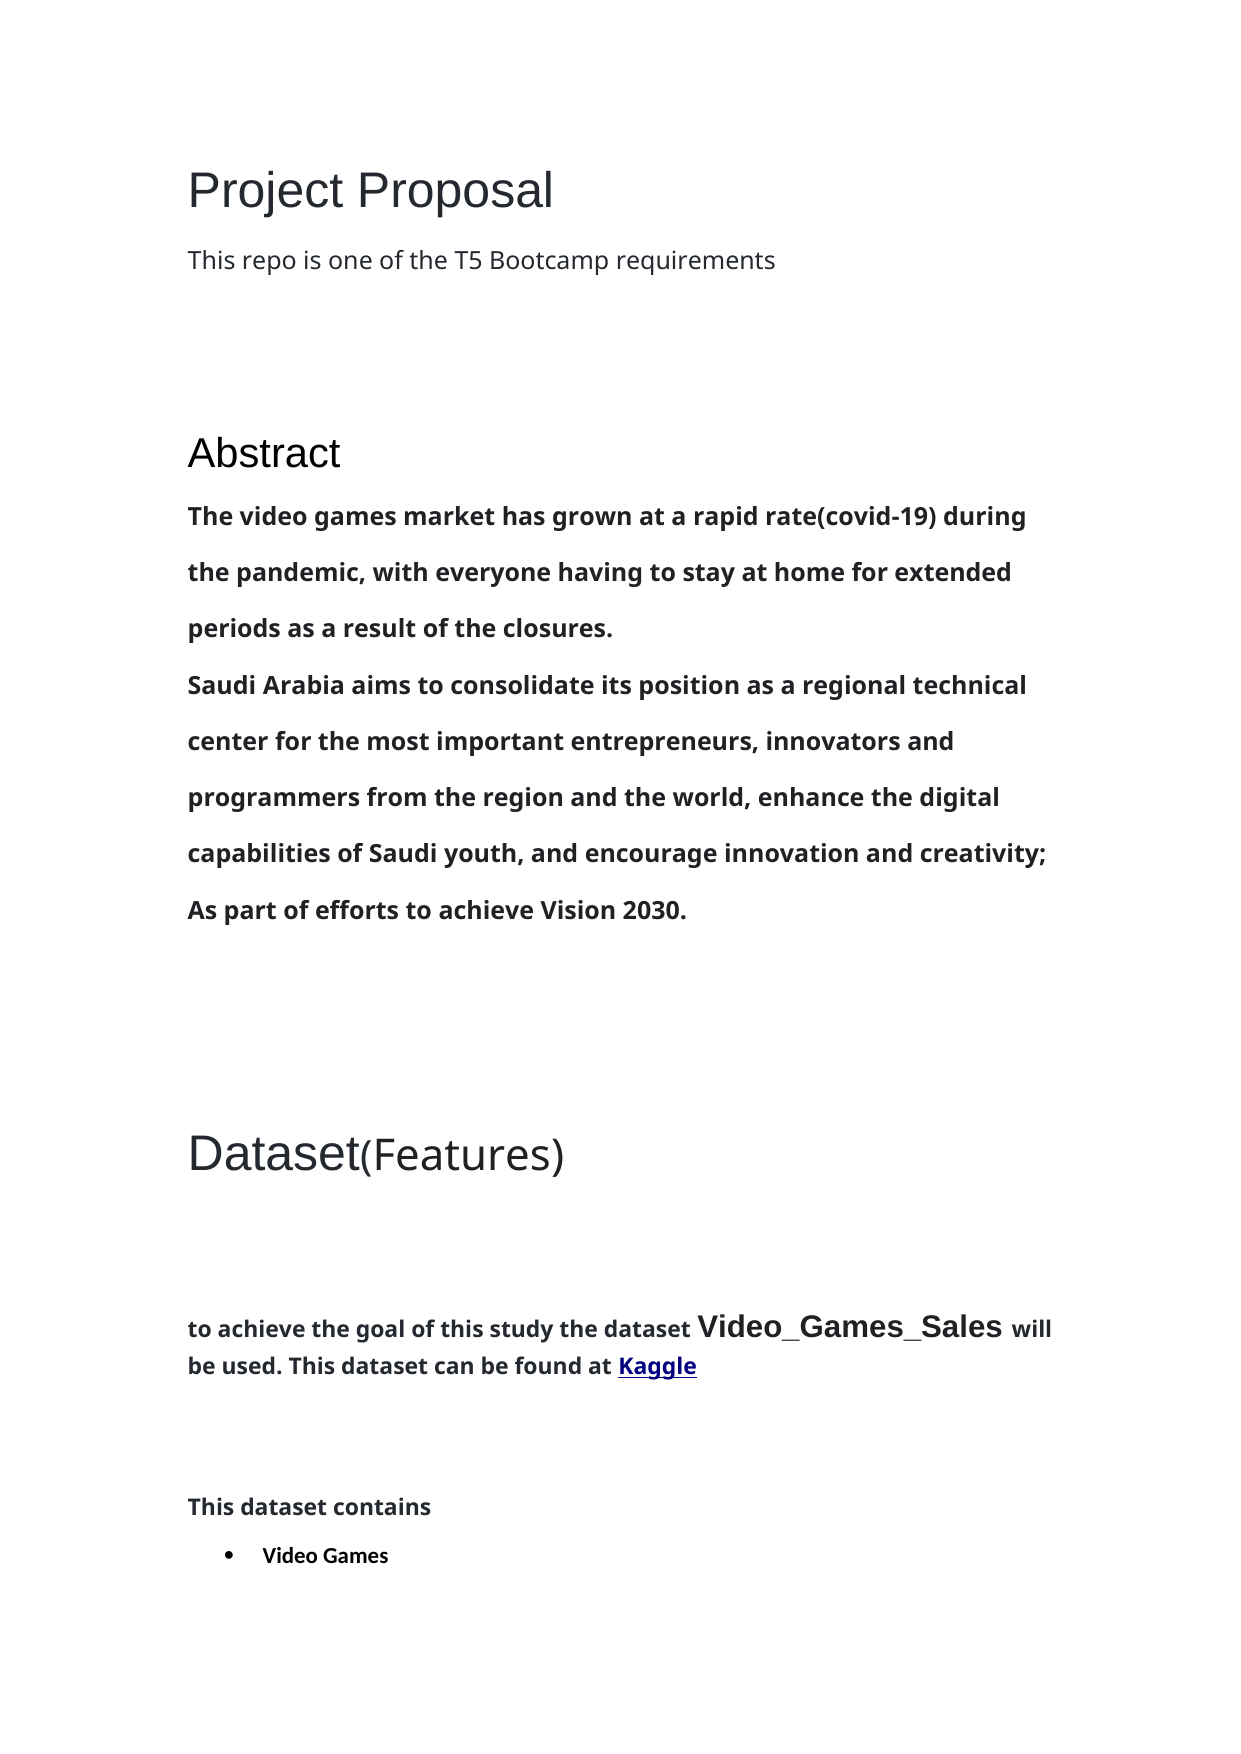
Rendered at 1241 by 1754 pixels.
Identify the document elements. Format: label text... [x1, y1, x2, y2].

text This repo is one of the T5 Bootcamp requirements [187, 243, 1053, 277]
text This dataset contains [187, 1491, 1053, 1522]
text The video games market has grown at a rapid rate(covid-19) during the pandemic, with everyone having to stay at home for extended periods as a result of the closures. [187, 476, 1053, 645]
text Abstract [187, 420, 1053, 476]
text Project Proposal [187, 160, 1053, 218]
list Video Games [225, 1541, 1053, 1569]
text Saudi Arabia aims to consolidate its position as a regional technical center for the most important entrepreneurs, innovators and programmers from the region and the world, enhance the digital capabilities of Saudi youth, and encourage innovation and creativity; As part of efforts to achieve Vision 2030. [187, 645, 1053, 926]
text Dataset(Features) [187, 1123, 1053, 1183]
subtitle to achieve the goal of this study the dataset Video_Games_Sales will be used. This dataset can be found at Kaggle [187, 1306, 1053, 1381]
